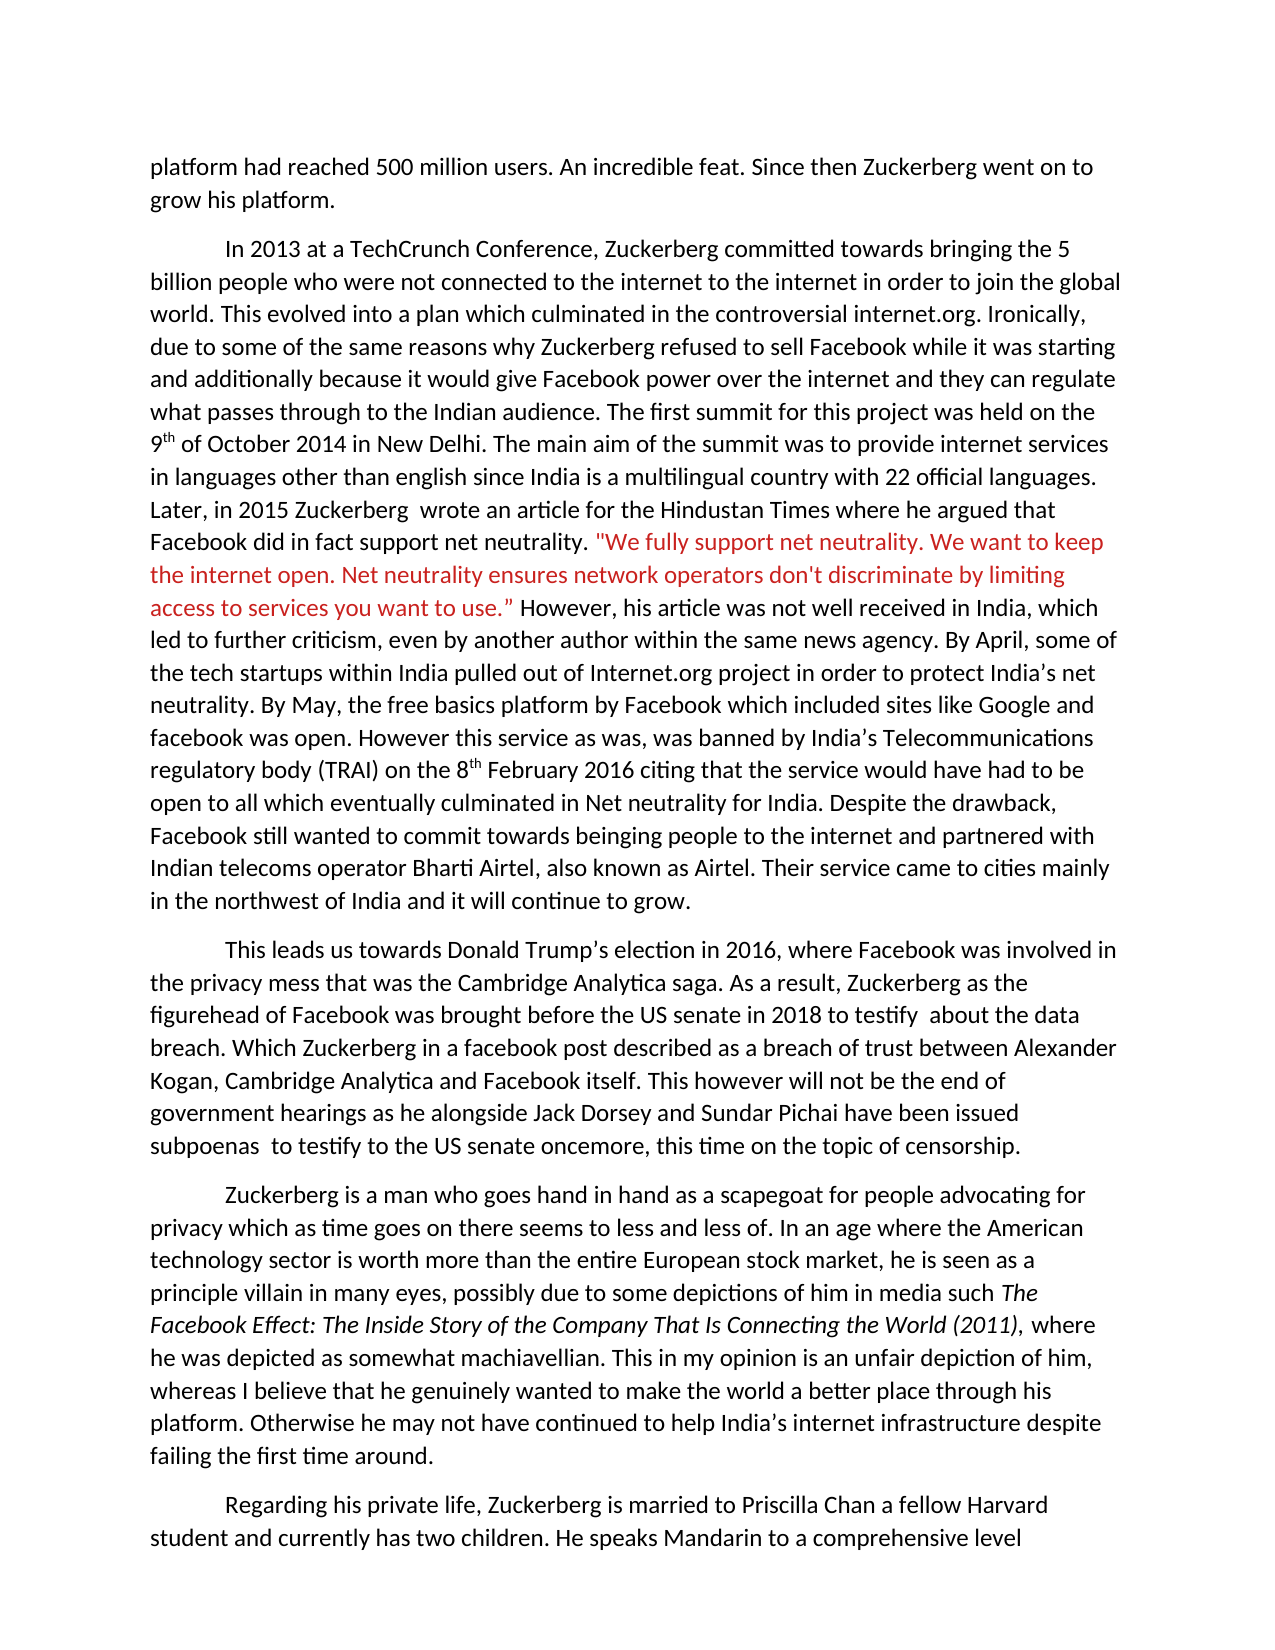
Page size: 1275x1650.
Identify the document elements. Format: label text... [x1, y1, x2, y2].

text platform had reached 500 million users. An incredible feat. Since then Zuckerberg went on to grow his platform. [150, 151, 1125, 214]
text In 2013 at a TechCrunch Conference, Zuckerberg committed towards bringing the 5 billion people who were not connected to the internet to the internet in order to join the global world. This evolved into a plan which culminated in the controversial internet.org. Ironically, due to some of the same reasons why Zuckerberg refused to sell Facebook while it was starting and additionally because it would give Facebook power over the internet and they can regulate what passes through to the Indian audience. The first summit for this project was held on the 9th of October 2014 in New Delhi. The main aim of the summit was to provide internet services in languages other than english since India is a multilingual country with 22 official languages. Later, in 2015 Zuckerberg wrote an article for the Hindustan Times where he argued that Facebook did in fact support net neutrality. "We fully support net neutrality. We want to keep the internet open. Net neutrality ensures network operators don't discriminate by limiting access to services you want to use.” However, his article was not well received in India, which led to further criticism, even by another author within the same news agency. By April, some of the tech startups within India pulled out of Internet.org project in order to protect India’s net neutrality. By May, the free basics platform by Facebook which included sites like Google and facebook was open. However this service as was, was banned by India’s Telecommunications regulatory body (TRAI) on the 8th February 2016 citing that the service would have had to be open to all which eventually culminated in Net neutrality for India. Despite the drawback, Facebook still wanted to commit towards beinging people to the internet and partnered with Indian telecoms operator Bharti Airtel, also known as Airtel. Their service came to cities mainly in the northwest of India and it will continue to grow. [150, 233, 1125, 916]
text Regarding his private life, Zuckerberg is married to Priscilla Chan a fellow Harvard student and currently has two children. He speaks Mandarin to a comprehensive level [150, 1489, 1125, 1552]
text Zuckerberg is a man who goes hand in hand as a scapegoat for people advocating for privacy which as time goes on there seems to less and less of. In an age where the American technology sector is worth more than the entire European stock market, he is seen as a principle villain in many eyes, possibly due to some depictions of him in media such The Facebook Effect: The Inside Story of the Company That Is Connecting the World (2011), where he was depicted as somewhat machiavellian. This in my opinion is an unfair depiction of him, whereas I believe that he genuinely wanted to make the world a better place through his platform. Otherwise he may not have continued to help India’s internet infrastructure despite failing the first time around. [150, 1179, 1125, 1471]
text This leads us towards Donald Trump’s election in 2016, where Facebook was involved in the privacy mess that was the Cambridge Analytica saga. As a result, Zuckerberg as the figurehead of Facebook was brought before the US senate in 2018 to testify about the data breach. Which Zuckerberg in a facebook post described as a breach of trust between Alexander Kogan, Cambridge Analytica and Facebook itself. This however will not be the end of government hearings as he alongside Jack Dorsey and Sundar Pichai have been issued subpoenas to testify to the US senate oncemore, this time on the topic of censorship. [150, 934, 1125, 1161]
